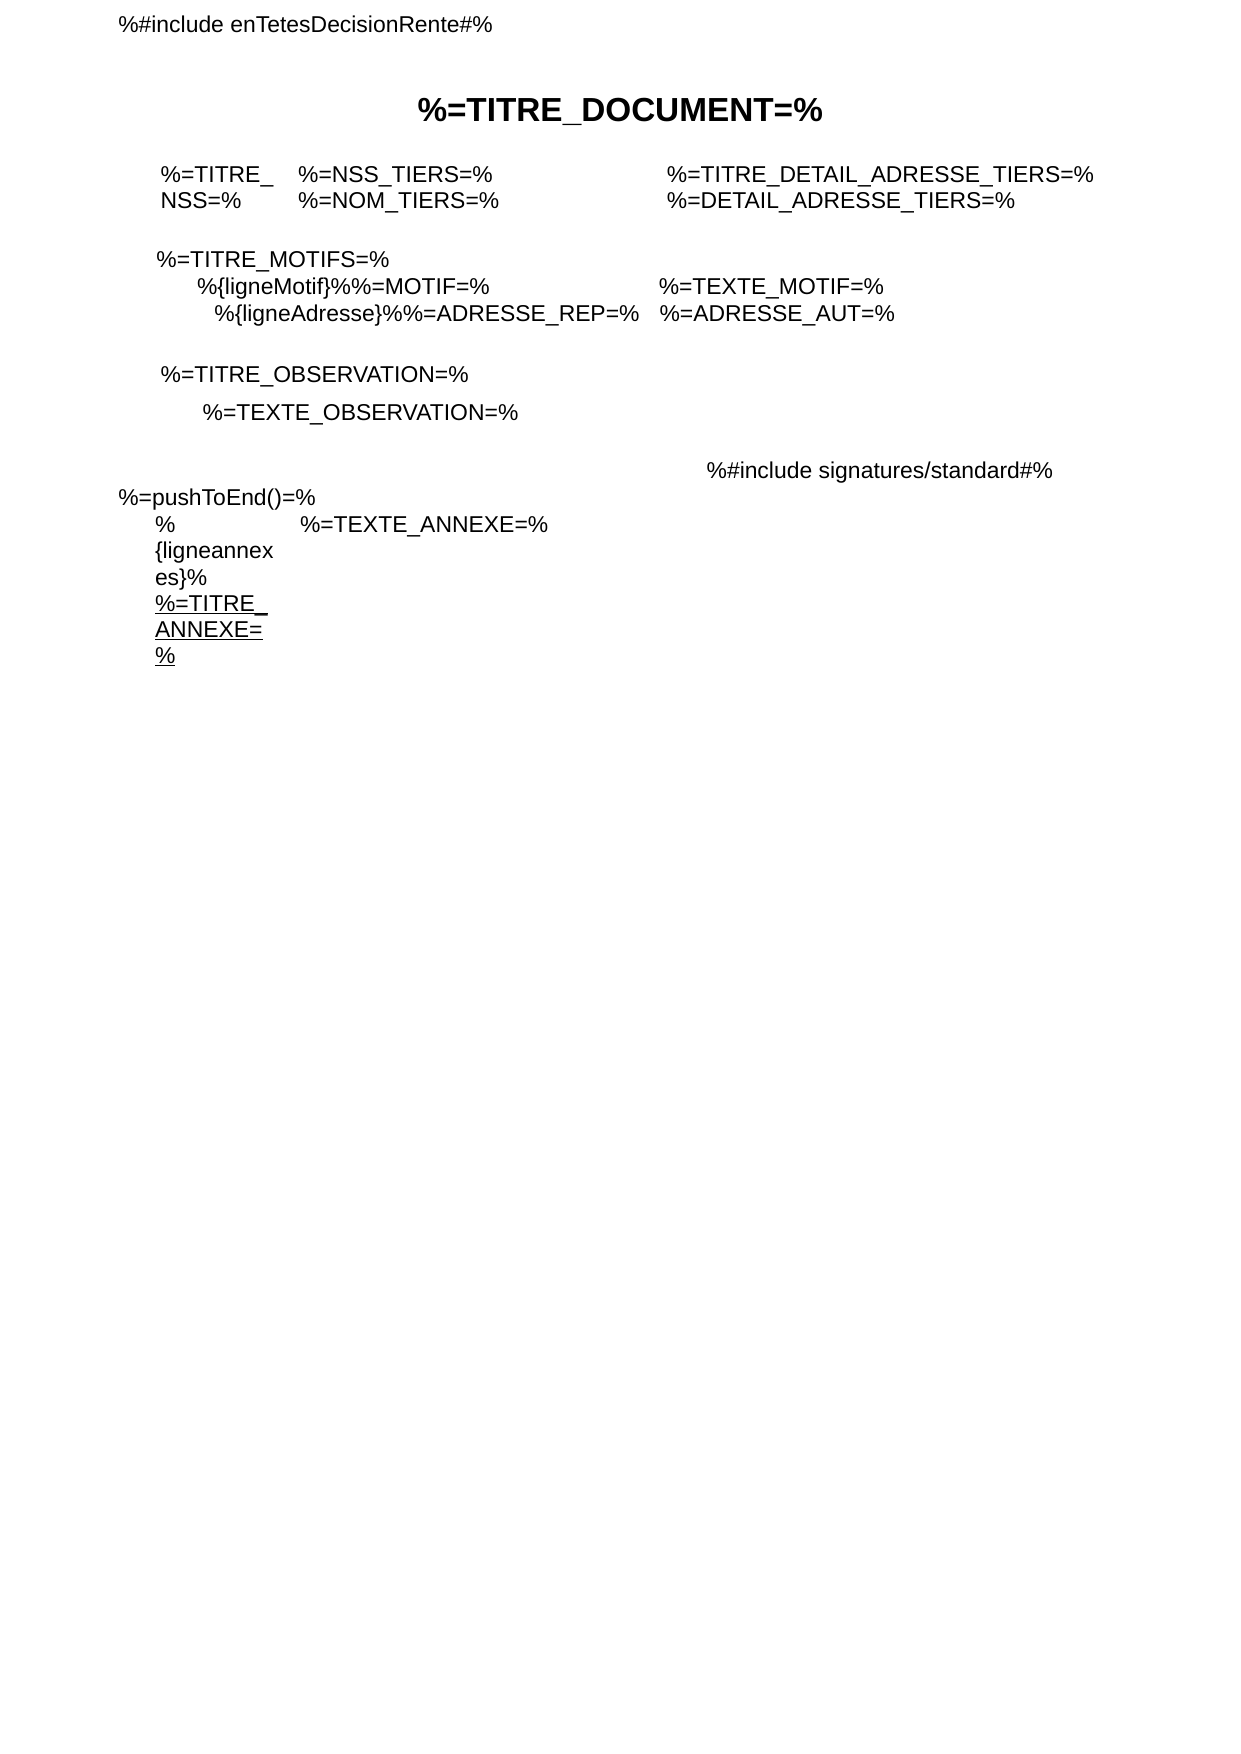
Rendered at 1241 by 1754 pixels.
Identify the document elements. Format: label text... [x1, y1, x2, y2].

table_cell [283, 511, 300, 669]
table_cell %=TEXTE_OBSERVATION=% [155, 393, 1103, 431]
table_cell %{ligneAdresse}%%=ADRESSE_REP=% [214, 300, 659, 329]
table_cell %=ADRESSE_AUT=% [659, 300, 1102, 329]
table_header %=TITRE_OBSERVATION=% [155, 355, 1103, 393]
text %=TITRE_MOTIFS=% [118, 246, 1122, 272]
text %=TITRE_DOCUMENT=% [118, 90, 1122, 129]
text %#include enTetesDecisionRente#% [118, 11, 1122, 38]
table_header %=TITRE_NSS=% [155, 155, 292, 219]
table_cell %=TEXTE_ANNEXE=% [300, 511, 1104, 669]
table_cell %=TEXTE_MOTIF=% [659, 273, 1102, 299]
text %=pushToEnd()=% [118, 484, 1122, 510]
table_header %=TITRE_DETAIL_ADRESSE_TIERS=% %=DETAIL_ADRESSE_TIERS=% [661, 155, 1103, 219]
table_cell %{ligneannexes}%%=TITRE_ANNEXE=% [155, 511, 283, 669]
text %#include signatures/standard#% [118, 457, 1122, 484]
table_cell %{ligneMotif}%%=MOTIF=% [197, 273, 658, 299]
table_header %=NSS_TIERS=% %=NOM_TIERS=% [292, 155, 661, 219]
